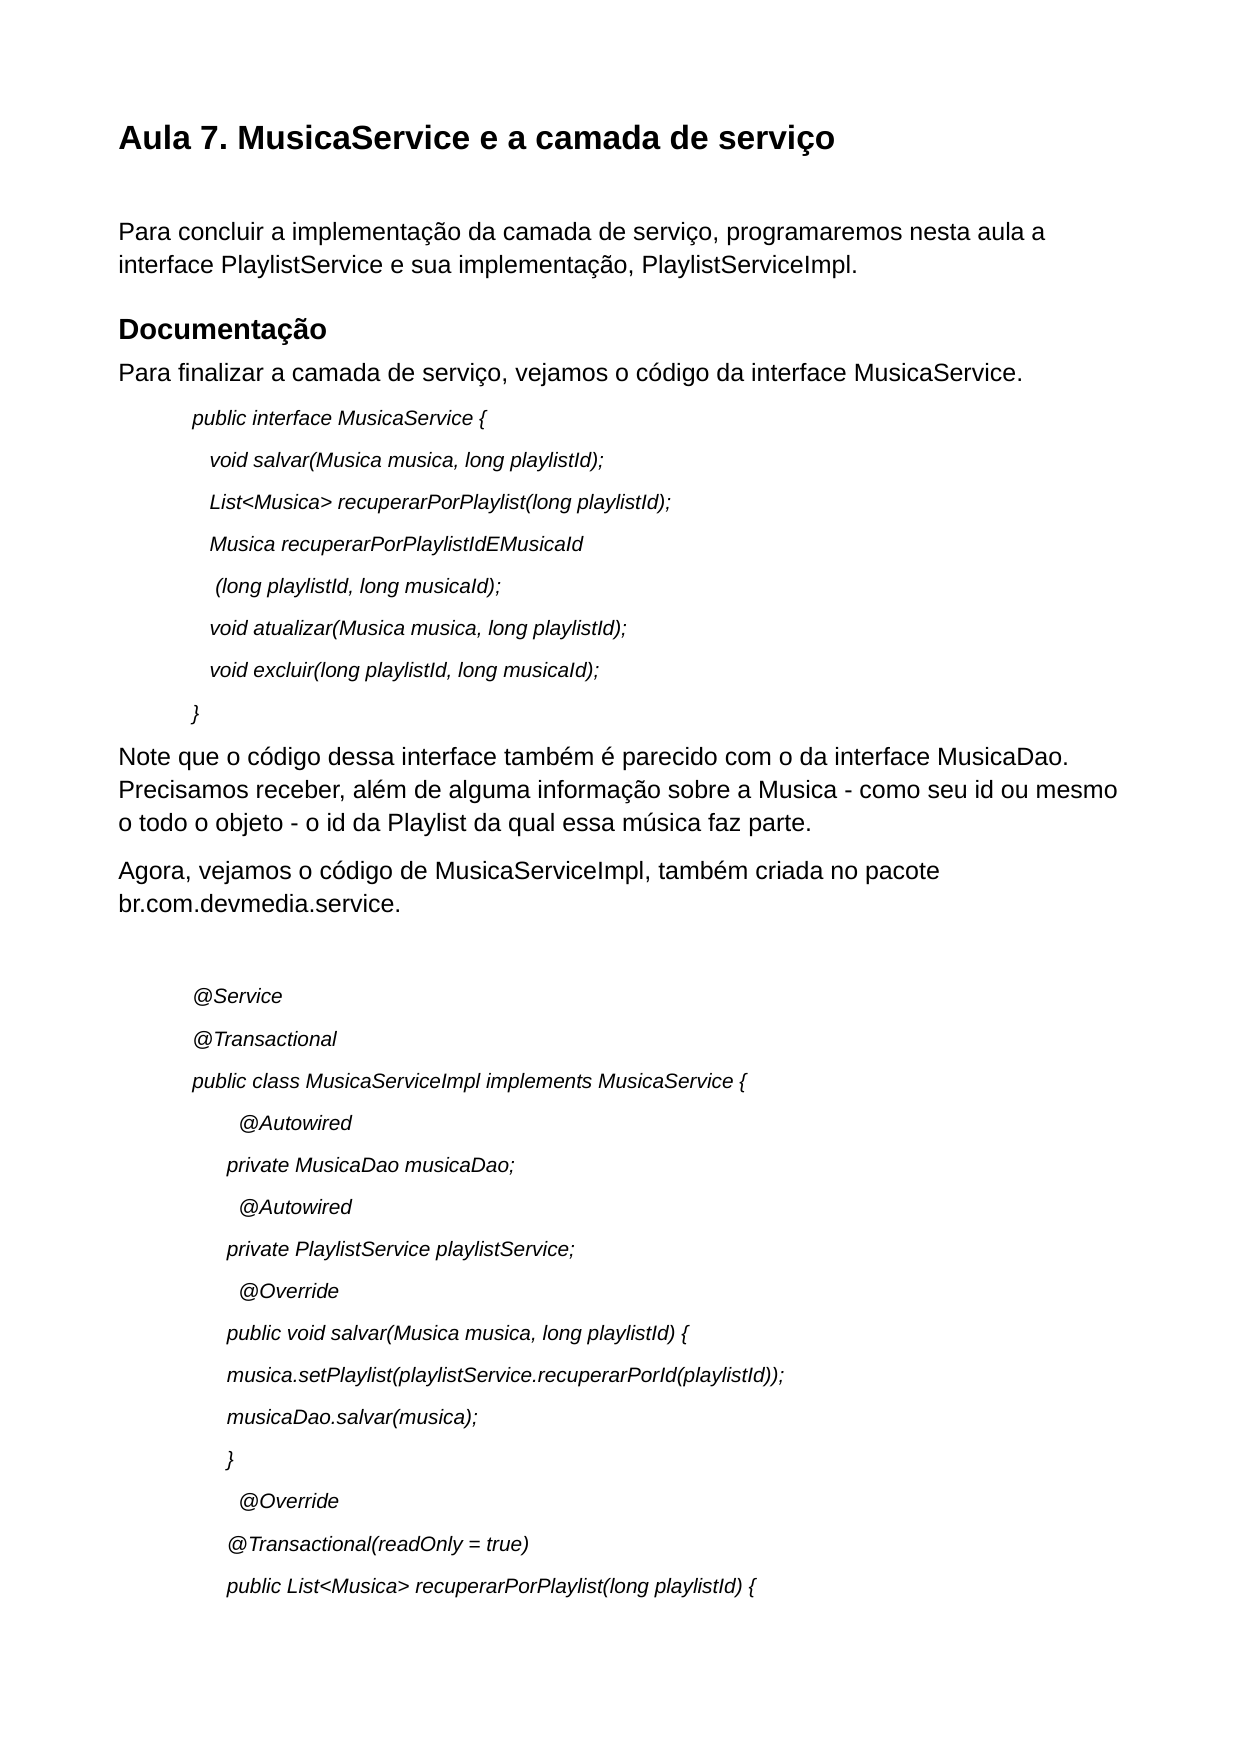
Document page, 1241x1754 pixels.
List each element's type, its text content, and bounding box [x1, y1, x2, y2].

subtitle Documentação [118, 312, 1122, 346]
text @Override [192, 1489, 1122, 1513]
text Para finalizar a camada de serviço, vejamos o código da interface MusicaService. [118, 358, 1122, 387]
text void excluir(long playlistId, long musicaId); [192, 658, 1122, 682]
text } [192, 1447, 1122, 1471]
text @Transactional [192, 1026, 1122, 1050]
text @Override [192, 1279, 1122, 1303]
text private PlaylistService playlistService; [192, 1237, 1122, 1261]
text } [192, 700, 1122, 724]
text @Autowired [192, 1111, 1122, 1134]
text List<Musica> recuperarPorPlaylist(long playlistId); [192, 490, 1122, 514]
text void salvar(Musica musica, long playlistId); [192, 448, 1122, 472]
text @Transactional(readOnly = true) [192, 1531, 1122, 1555]
text Musica recuperarPorPlaylistIdEMusicaId [192, 532, 1122, 556]
text public void salvar(Musica musica, long playlistId) { [192, 1321, 1122, 1345]
text public class MusicaServiceImpl implements MusicaService { [192, 1068, 1122, 1092]
text Agora, vejamos o código de MusicaServiceImpl, também criada no pacote br.com.devmedia.service. [118, 856, 1122, 918]
text musicaDao.salvar(musica); [192, 1405, 1122, 1429]
text private MusicaDao musicaDao; [192, 1153, 1122, 1177]
text @Autowired [192, 1195, 1122, 1219]
text Note que o código dessa interface também é parecido com o da interface MusicaDao. Precisamos receber, além de alguma informação sobre a Musica - como seu id ou mesmo o todo o objeto - o id da Playlist da qual essa música faz parte. [118, 742, 1122, 837]
text public List<Musica> recuperarPorPlaylist(long playlistId) { [192, 1573, 1122, 1597]
subtitle Aula 7. MusicaService e a camada de serviço [118, 118, 1122, 157]
text Para concluir a implementação da camada de serviço, programaremos nesta aula a interface PlaylistService e sua implementação, PlaylistServiceImpl. [118, 217, 1122, 279]
text void atualizar(Musica musica, long playlistId); [192, 616, 1122, 640]
text (long playlistId, long musicaId); [192, 574, 1122, 598]
text public interface MusicaService { [192, 406, 1122, 430]
text musica.setPlaylist(playlistService.recuperarPorId(playlistId)); [192, 1363, 1122, 1387]
text @Service [192, 984, 1122, 1008]
